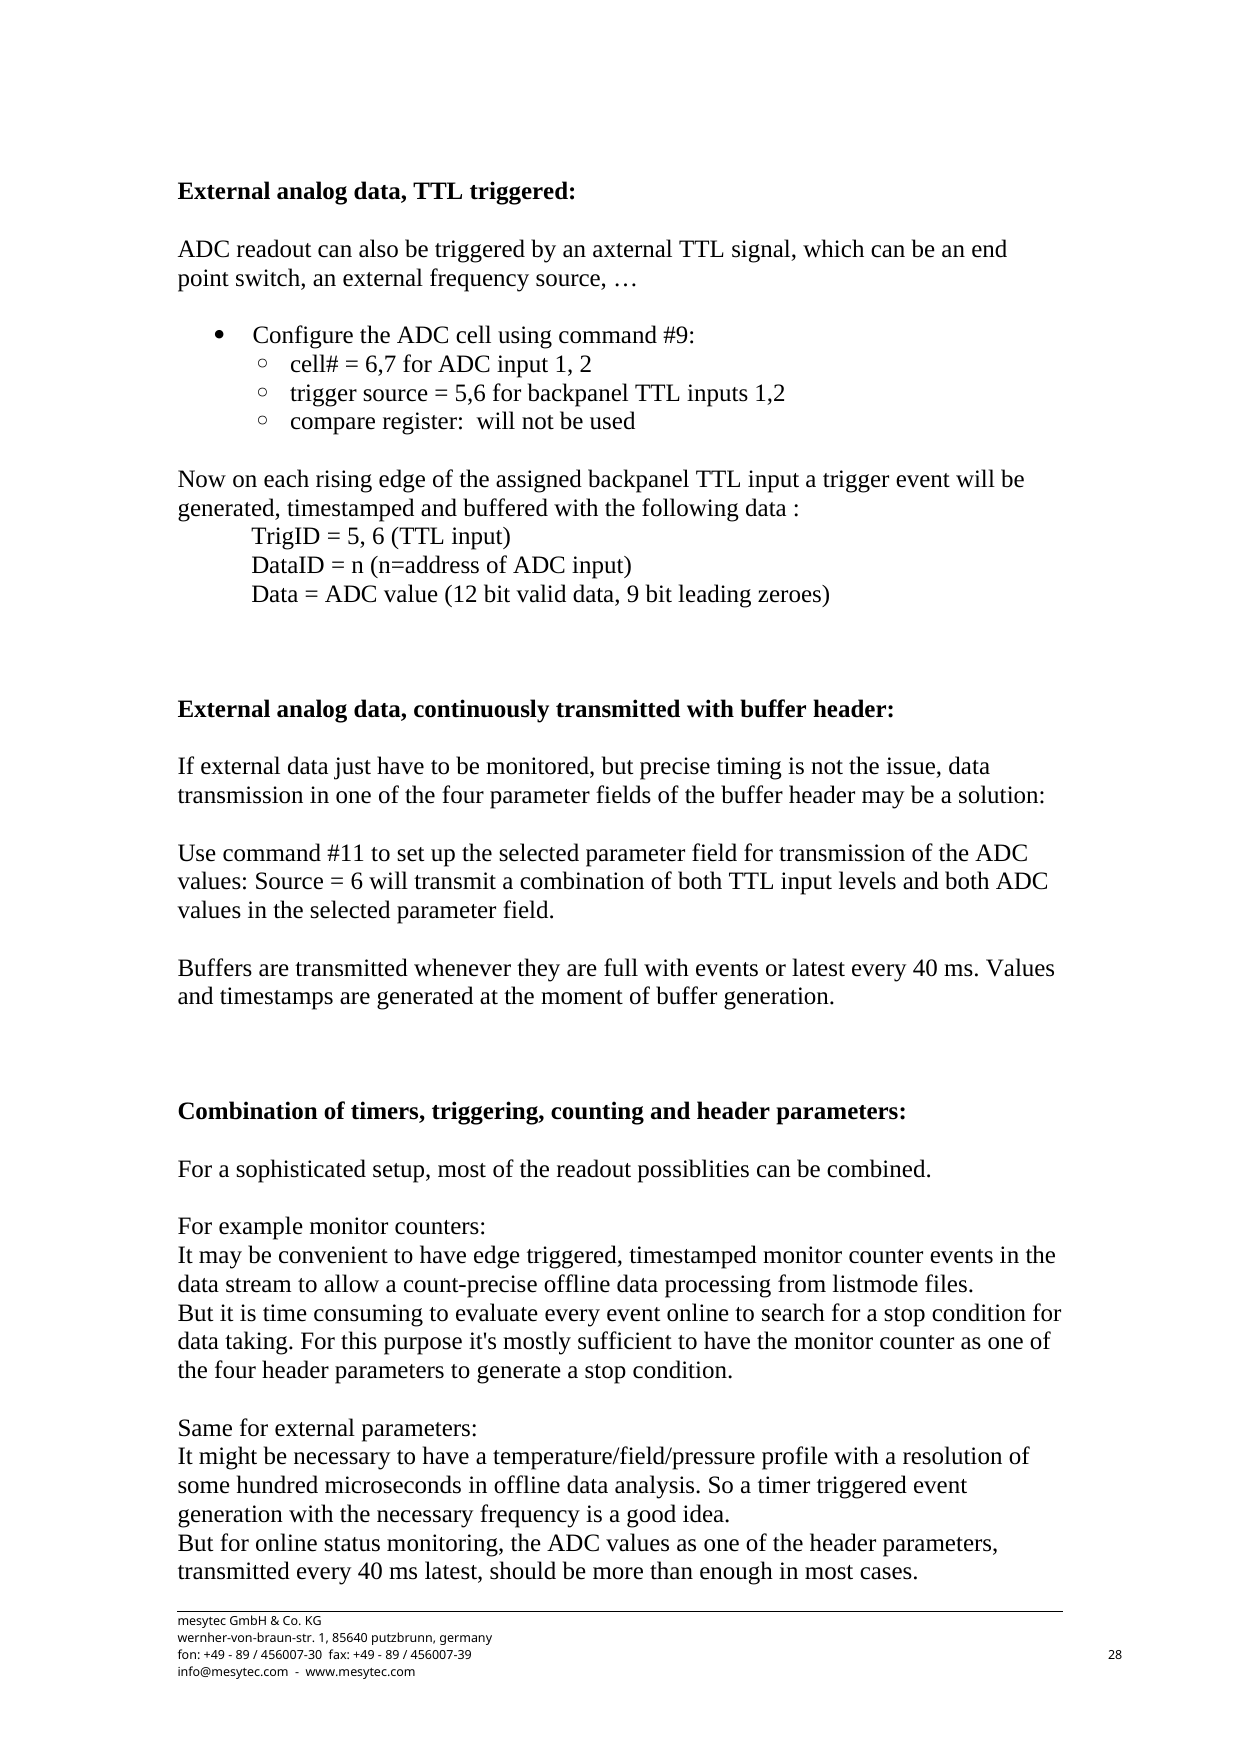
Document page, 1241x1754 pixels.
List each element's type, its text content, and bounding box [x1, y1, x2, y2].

list compare register: will not be used [252, 406, 1063, 435]
subtitle External analog data, continuously transmitted with buffer header: [177, 694, 1063, 723]
text But it is time consuming to evaluate every event online to search for a stop condition for data taking. For this purpose it's mostly sufficient to have the monitor counter as one of the four header parameters to generate a stop condition. [177, 1298, 1063, 1384]
subtitle Combination of timers, triggering, counting and header parameters: [177, 1096, 1063, 1125]
text It might be necessary to have a temperature/field/pressure profile with a resolution of some hundred microseconds in offline data analysis. So a timer triggered event generation with the necessary frequency is a good idea. [177, 1441, 1063, 1528]
text ADC readout can also be triggered by an axternal TTL signal, which can be an end point switch, an external frequency source, … [177, 234, 1063, 291]
list trigger source = 5,6 for backpanel TTL inputs 1,2 [252, 378, 1063, 406]
text Now on each rising edge of the assigned backpanel TTL input a trigger event will be generated, timestamped and buffered with the following data : [177, 464, 1063, 521]
text Use command #11 to set up the selected parameter field for transmission of the ADC values: Source = 6 will transmit a combination of both TTL input levels and both ADC values in the selected parameter field. [177, 838, 1063, 924]
text For a sophisticated setup, most of the readout possiblities can be combined. [177, 1154, 1063, 1183]
list cell# = 6,7 for ADC input 1, 2 [252, 349, 1063, 378]
text Same for external parameters: [177, 1413, 1063, 1441]
text But for online status monitoring, the ADC values as one of the header parameters, transmitted every 40 ms latest, should be more than enough in most cases. [177, 1528, 1063, 1585]
text Buffers are transmitted whenever they are full with events or latest every 40 ms. Values and timestamps are generated at the moment of buffer generation. [177, 953, 1063, 1010]
subtitle External analog data, TTL triggered: [177, 176, 1063, 205]
text It may be convenient to have edge triggered, timestamped monitor counter events in the data stream to allow a count-precise offline data processing from listmode files. [177, 1240, 1063, 1298]
text TrigID = 5, 6 (TTL input) [177, 521, 1063, 550]
text If external data just have to be monitored, but precise timing is not the issue, data transmission in one of the four parameter fields of the buffer header may be a solution: [177, 751, 1063, 809]
text For example monitor counters: [177, 1211, 1063, 1240]
text DataID = n (n=address of ADC input) [177, 550, 1063, 579]
text Data = ADC value (12 bit valid data, 9 bit leading zeroes) [177, 579, 1063, 608]
list Configure the ADC cell using command #9: [215, 320, 1063, 349]
